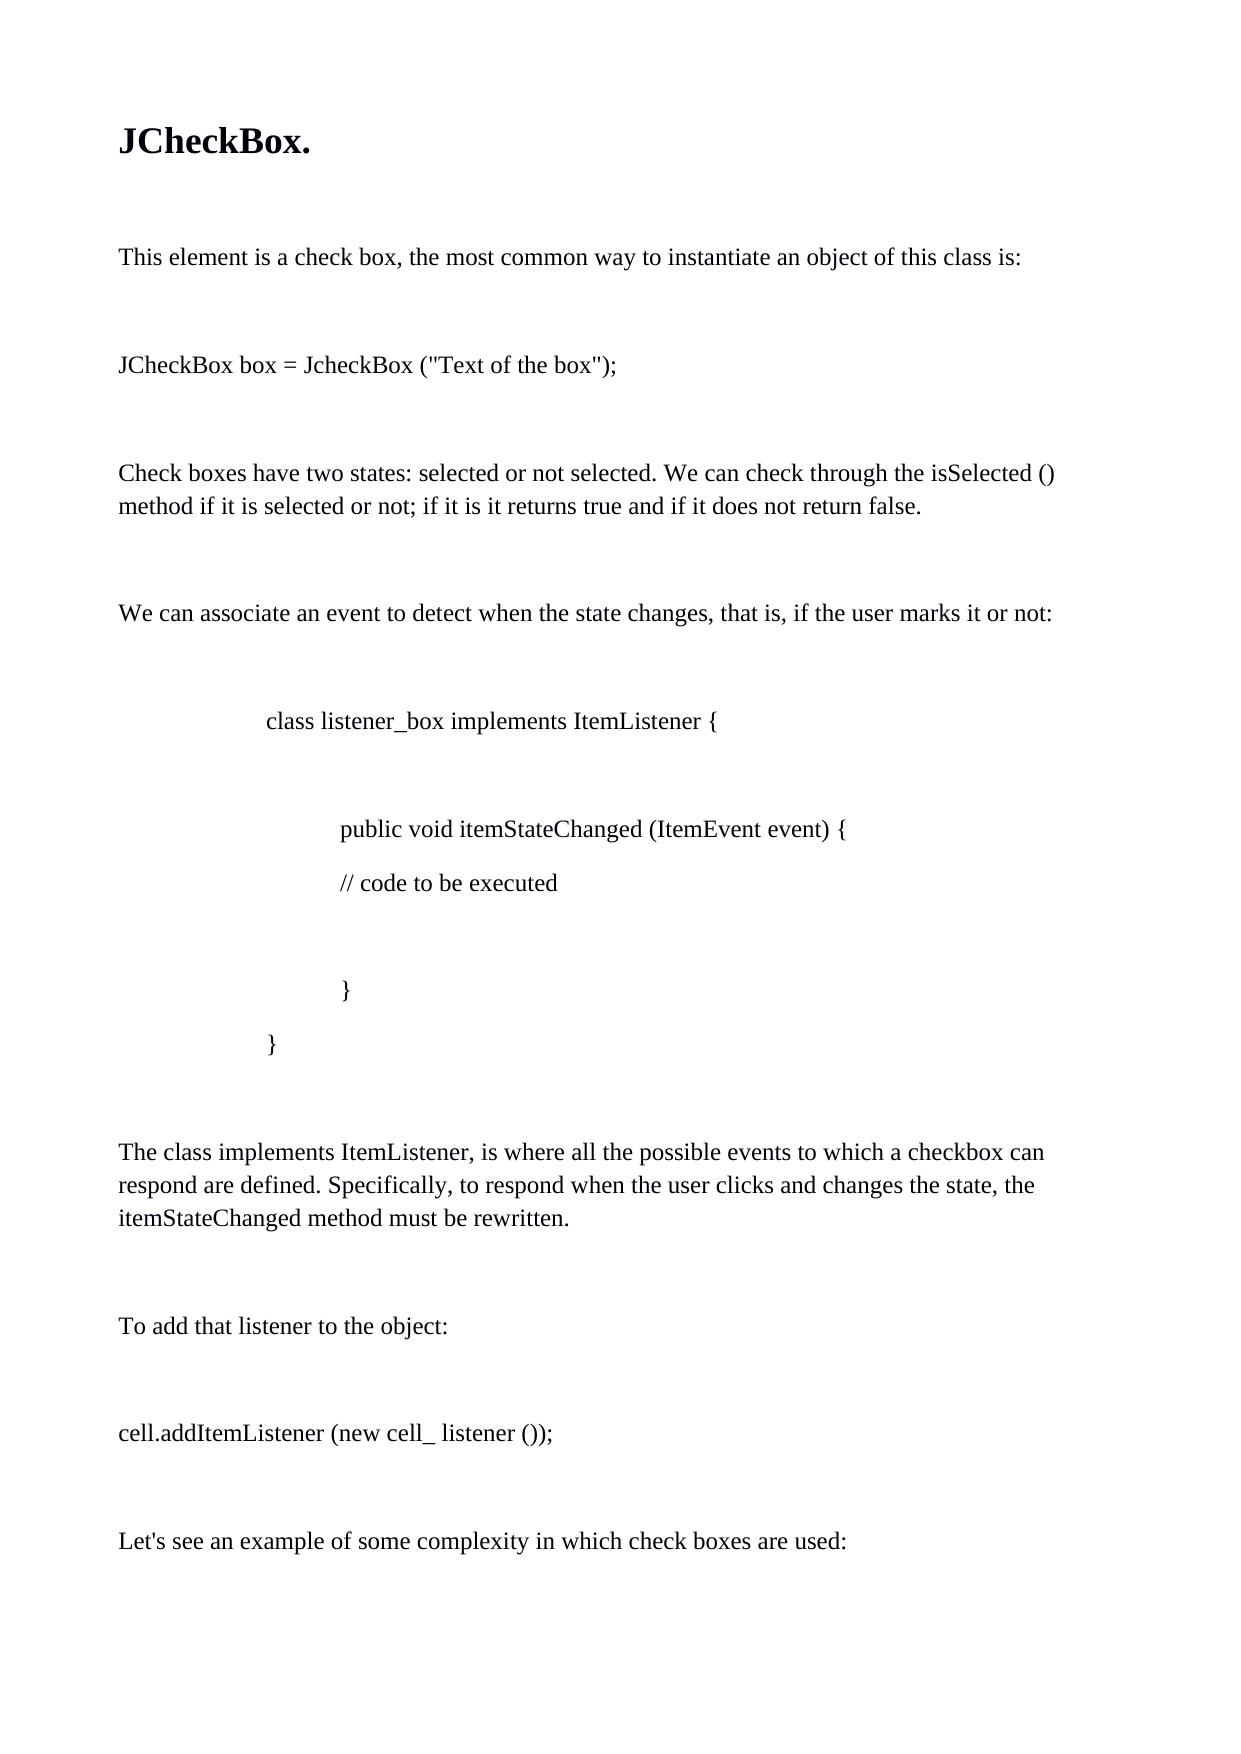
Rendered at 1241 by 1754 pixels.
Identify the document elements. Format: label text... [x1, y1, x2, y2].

text Let's see an example of some complexity in which check boxes are used: [118, 1526, 1122, 1555]
text We can associate an event to detect when the state changes, that is, if the user marks it or not: [118, 598, 1122, 627]
text The class implements ItemListener, is where all the possible events to which a checkbox can respond are defined. Specifically, to respond when the user clicks and changes the state, the itemStateChanged method must be rewritten. [118, 1137, 1122, 1232]
text cell.addItemListener (new cell_ listener ()); [118, 1418, 1122, 1447]
text // code to be executed [118, 868, 1122, 897]
text public void itemStateChanged (ItemEvent event) { [118, 814, 1122, 843]
text JCheckBox. [118, 118, 1122, 161]
text Check boxes have two states: selected or not selected. We can check through the isSelected () method if it is selected or not; if it is it returns true and if it does not return false. [118, 458, 1122, 519]
text JCheckBox box = JcheckBox ("Text of the box"); [118, 350, 1122, 379]
text This element is a check box, the most common way to instantiate an object of this class is: [118, 242, 1122, 271]
text class listener_box implements ItemListener { [118, 706, 1122, 735]
text To add that listener to the object: [118, 1311, 1122, 1339]
text } [118, 976, 1122, 1004]
text } [118, 1029, 1122, 1058]
